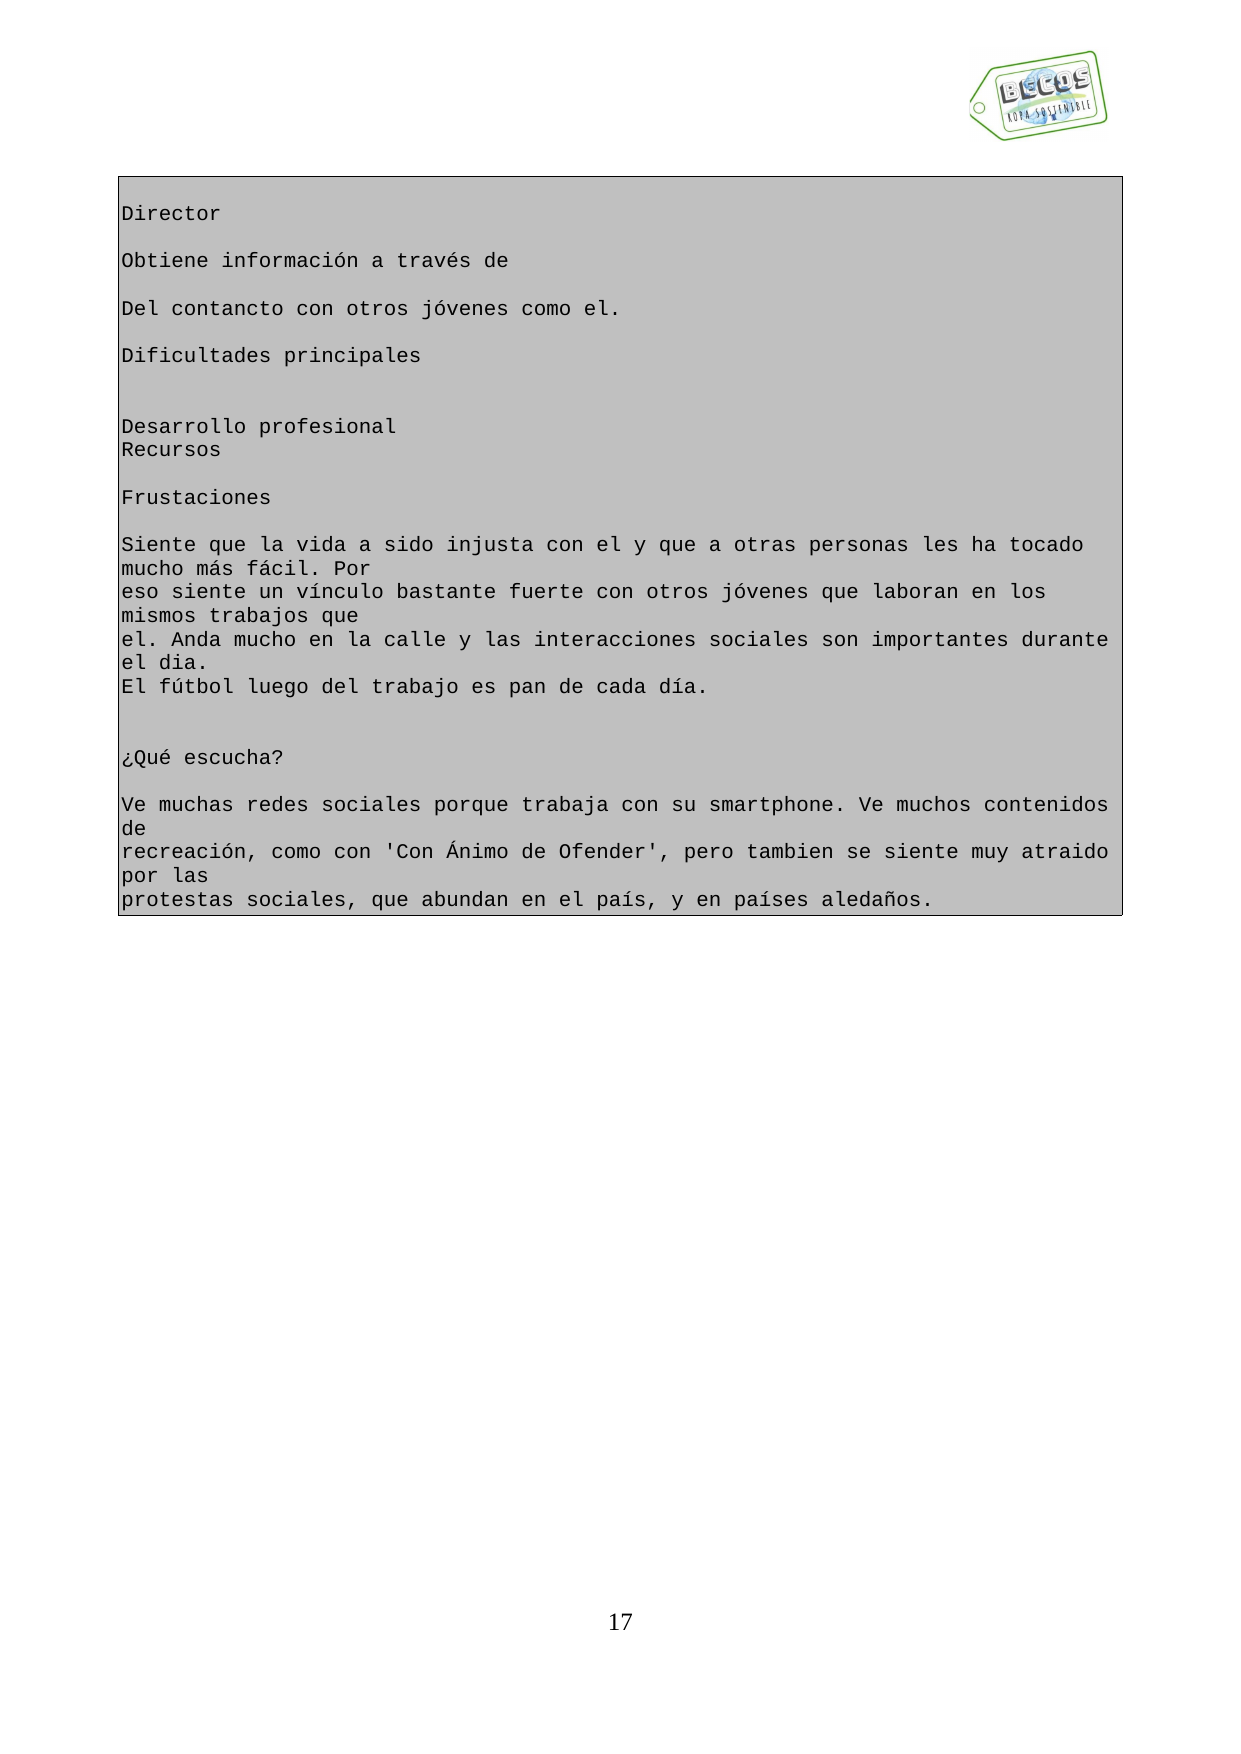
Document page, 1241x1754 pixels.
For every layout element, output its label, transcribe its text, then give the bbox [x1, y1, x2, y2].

picture [968, 47, 1109, 142]
text Desarrollo profesional [119, 413, 1122, 436]
text Siente que la vida a sido injusta con el y que a otras personas les ha tocado mucho más fácil. Por [119, 531, 1122, 578]
text Frustaciones [119, 484, 1122, 507]
text Obtiene información a través de [119, 247, 1122, 271]
text Dificultades principales [119, 342, 1122, 366]
text ¿Qué escucha? [119, 744, 1122, 767]
text Del contancto con otros jóvenes como el. [119, 294, 1122, 318]
text protestas sociales, que abundan en el país, y en países aledaños. [119, 886, 1122, 915]
text recreación, como con 'Con Ánimo de Ofender', pero tambien se siente muy atraido por las [119, 838, 1122, 886]
text El fútbol luego del trabajo es pan de cada día. [119, 673, 1122, 697]
text el. Anda mucho en la calle y las interacciones sociales son importantes durante el dia. [119, 626, 1122, 673]
text Director [119, 200, 1122, 224]
text eso siente un vínculo bastante fuerte con otros jóvenes que laboran en los mismos trabajos que [119, 578, 1122, 626]
text Recursos [119, 436, 1122, 460]
text Ve muchas redes sociales porque trabaja con su smartphone. Ve muchos contenidos de [119, 791, 1122, 838]
